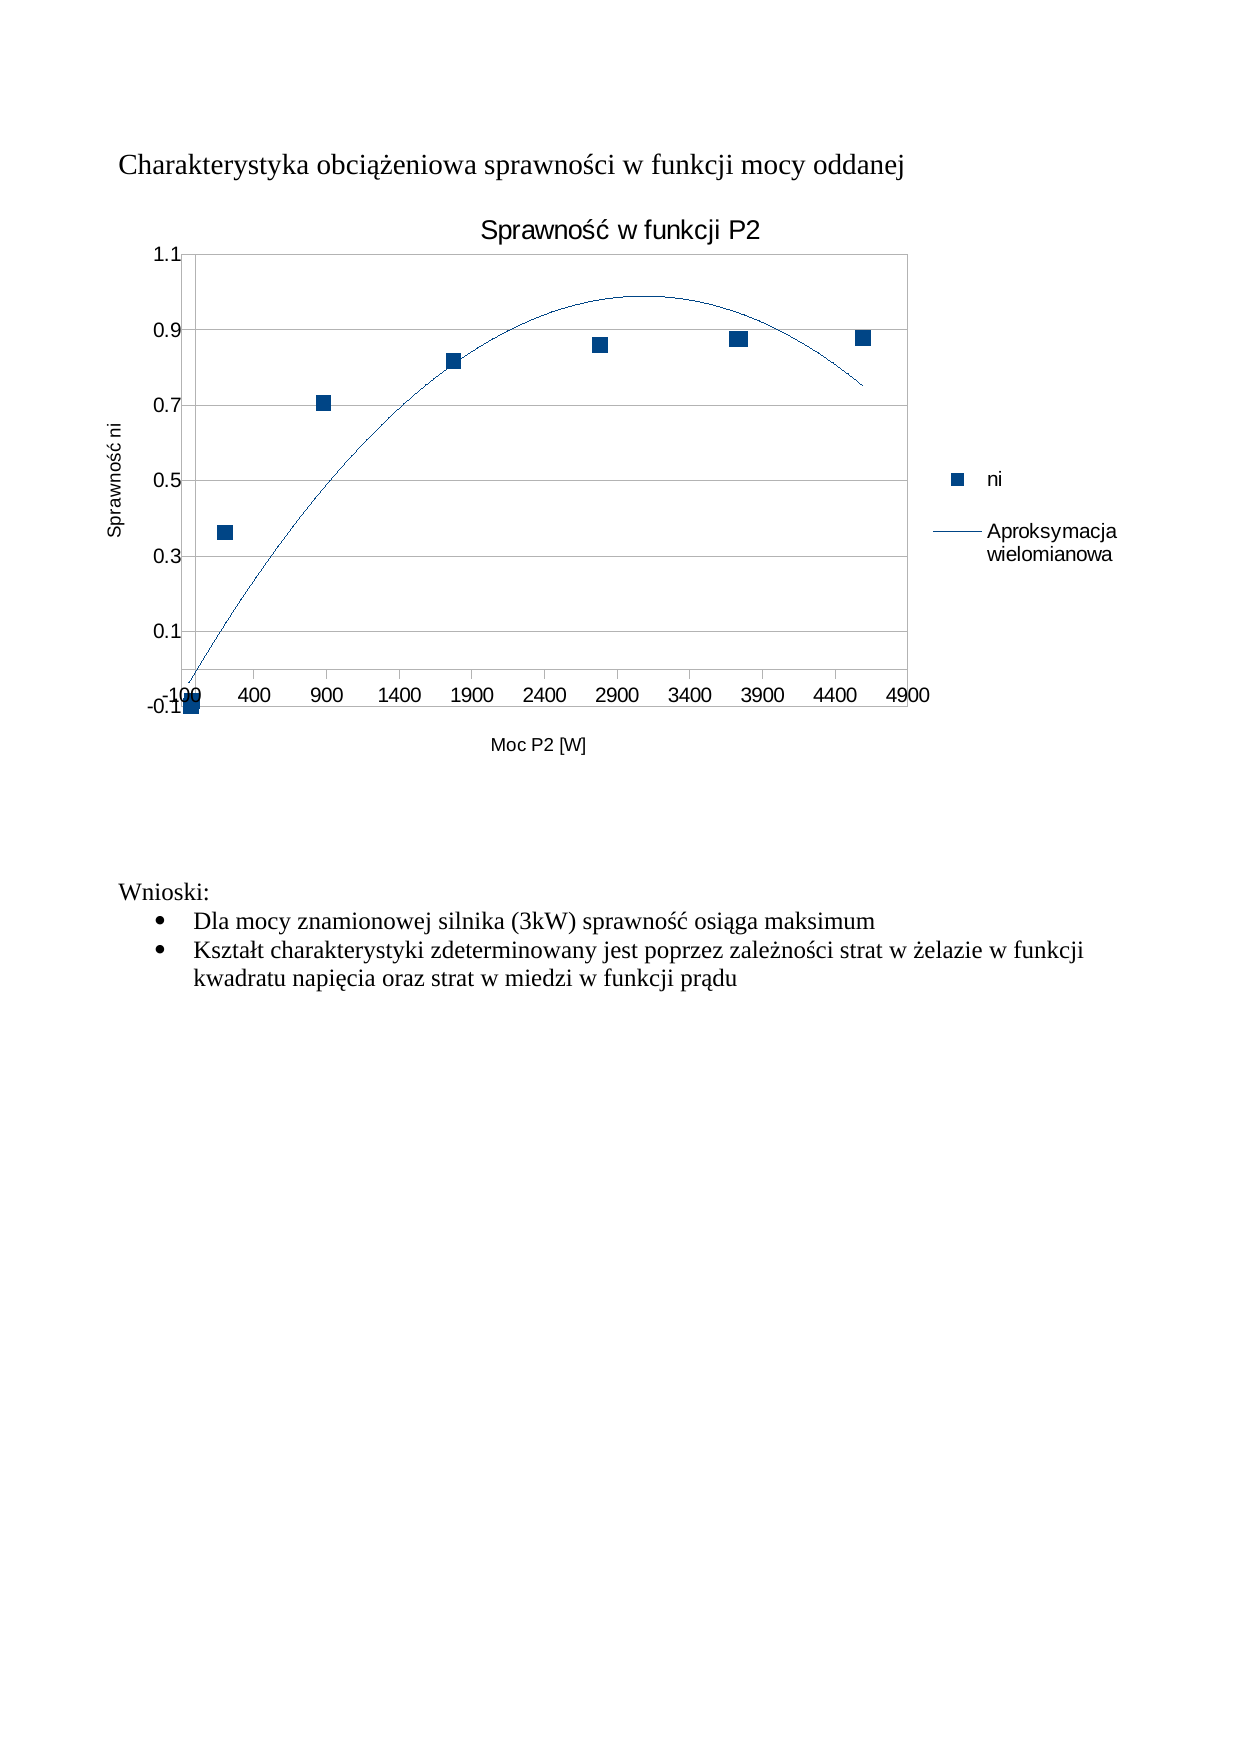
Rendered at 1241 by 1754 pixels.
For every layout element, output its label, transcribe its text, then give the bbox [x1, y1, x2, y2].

list Kształt charakterystyki zdeterminowany jest poprzez zależności strat w żelazie w funkcji kwadratu napięcia oraz strat w miedzi w funkcji prądu [156, 935, 1122, 992]
list Dla mocy znamionowej silnika (3kW) sprawność osiąga maksimum [156, 906, 1122, 935]
text Wnioski: [118, 877, 1122, 906]
text Charakterystyka obciążeniowa sprawności w funkcji mocy oddanej [118, 147, 1122, 180]
